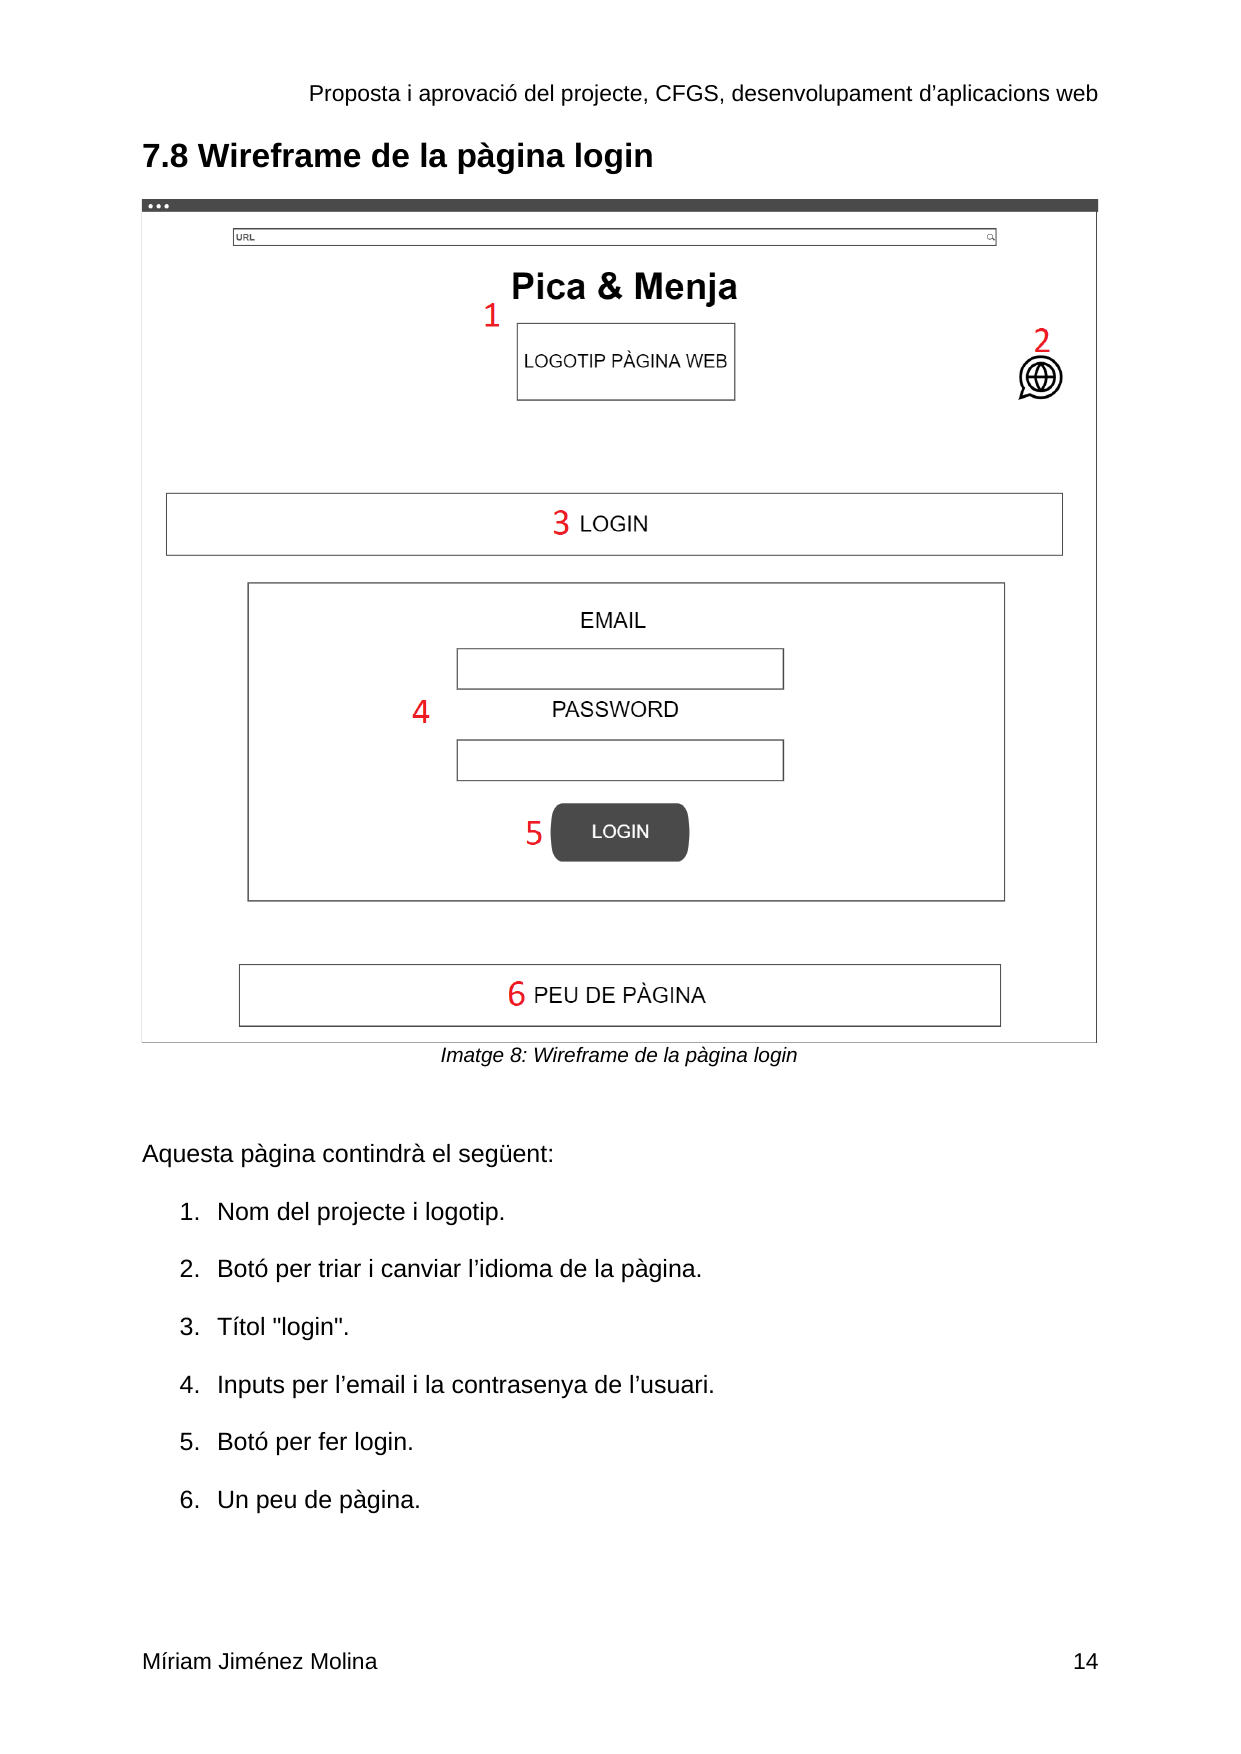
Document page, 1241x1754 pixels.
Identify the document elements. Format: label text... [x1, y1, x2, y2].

list Botó per triar i canviar l’idioma de la pàgina. [179, 1254, 1098, 1283]
subtitle 7.8 Wireframe de la pàgina login [142, 136, 1098, 174]
list Un peu de pàgina. [179, 1485, 1098, 1514]
list Botó per fer login. [179, 1427, 1098, 1456]
picture [141, 199, 1099, 1043]
list Inputs per l’email i la contrasenya de l’usuari. [179, 1370, 1098, 1398]
list Nom del projecte i logotip. [179, 1197, 1098, 1225]
list Títol "login". [179, 1312, 1098, 1341]
text Imatge 8: Wireframe de la pàgina login [142, 1043, 1098, 1067]
text Aquesta pàgina contindrà el següent: [142, 1139, 1098, 1168]
